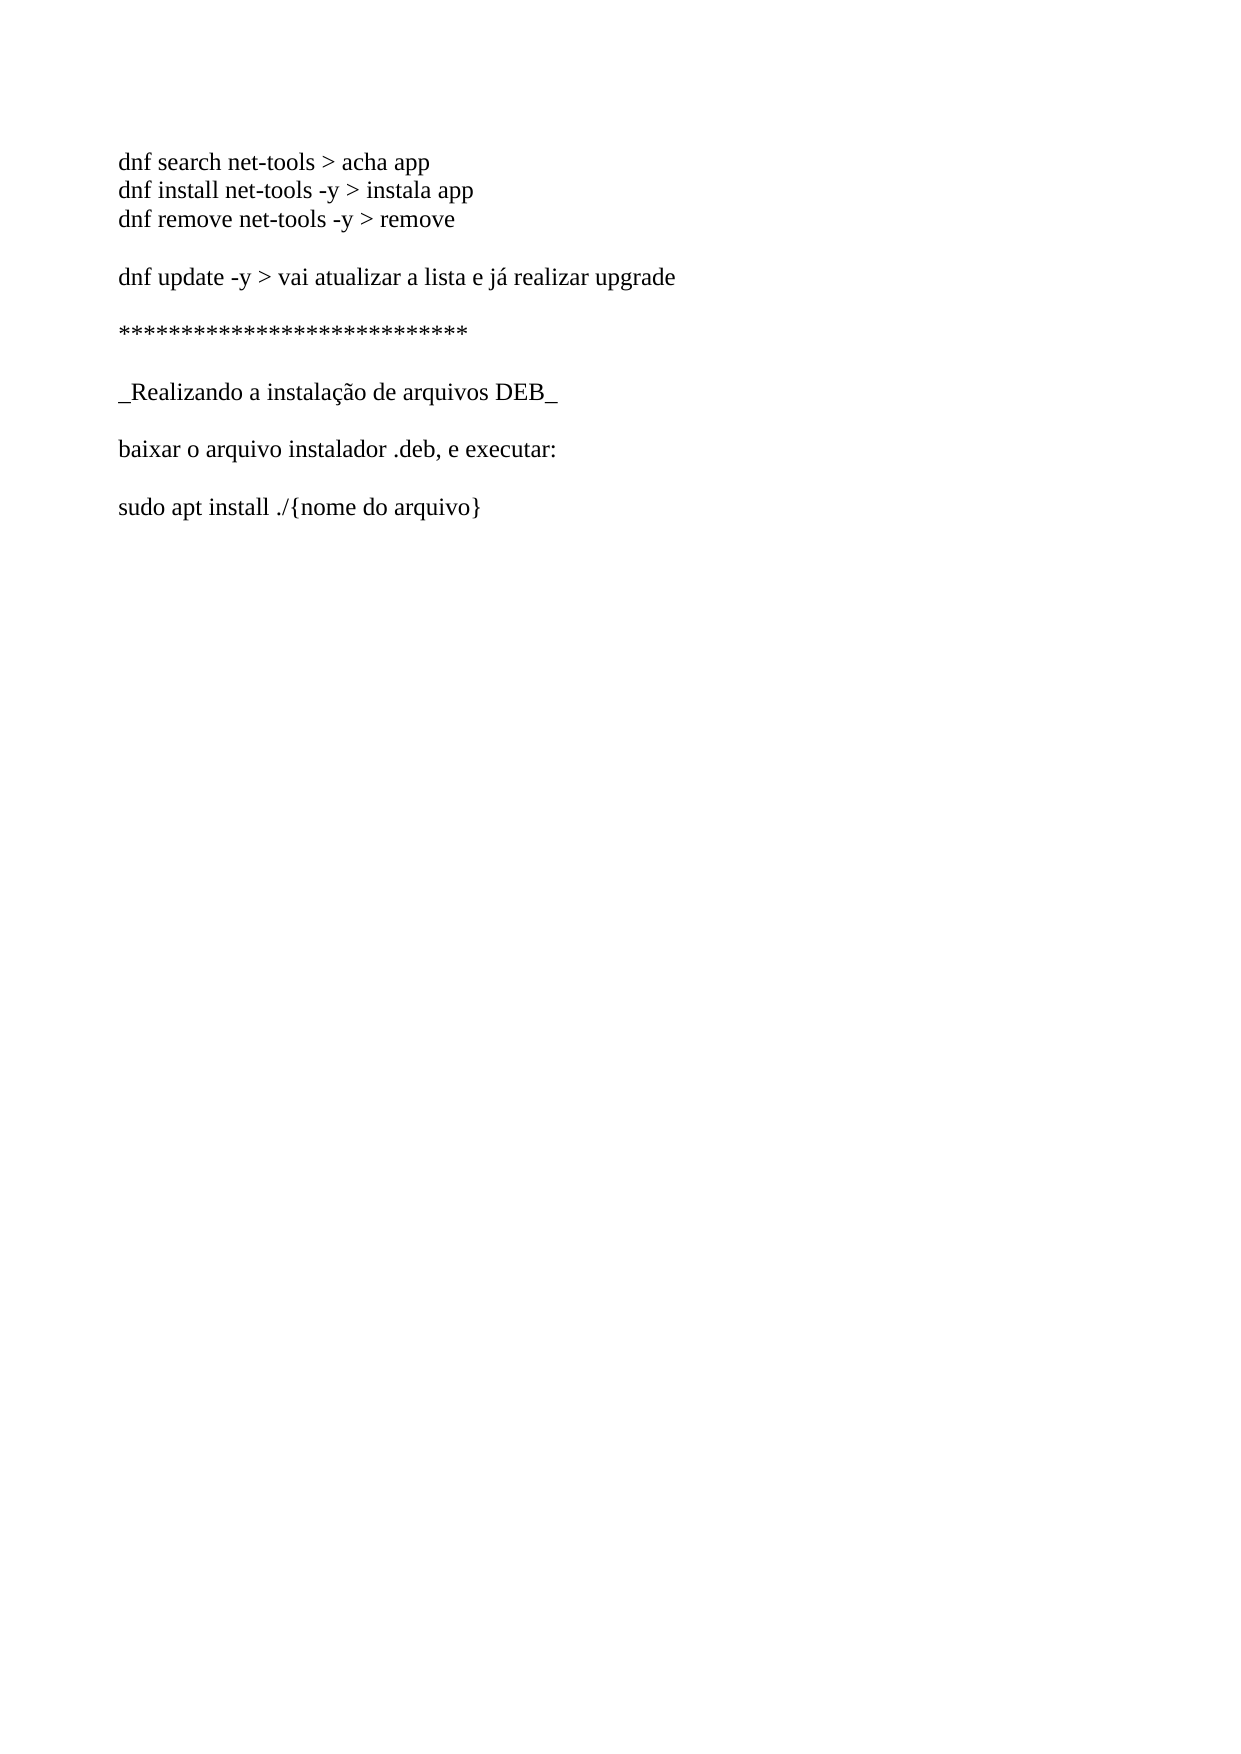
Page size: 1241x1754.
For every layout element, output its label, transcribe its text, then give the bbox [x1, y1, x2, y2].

text baixar o arquivo instalador .deb, e executar: [118, 434, 1122, 463]
text **************************** [118, 319, 1122, 348]
text sudo apt install ./{nome do arquivo} [118, 492, 1122, 521]
text dnf remove net-tools -y > remove [118, 204, 1122, 233]
text _Realizando a instalação de arquivos DEB_ [118, 377, 1122, 406]
text dnf update -y > vai atualizar a lista e já realizar upgrade [118, 262, 1122, 291]
text dnf search net-tools > acha app [118, 147, 1122, 176]
text dnf install net-tools -y > instala app [118, 176, 1122, 204]
